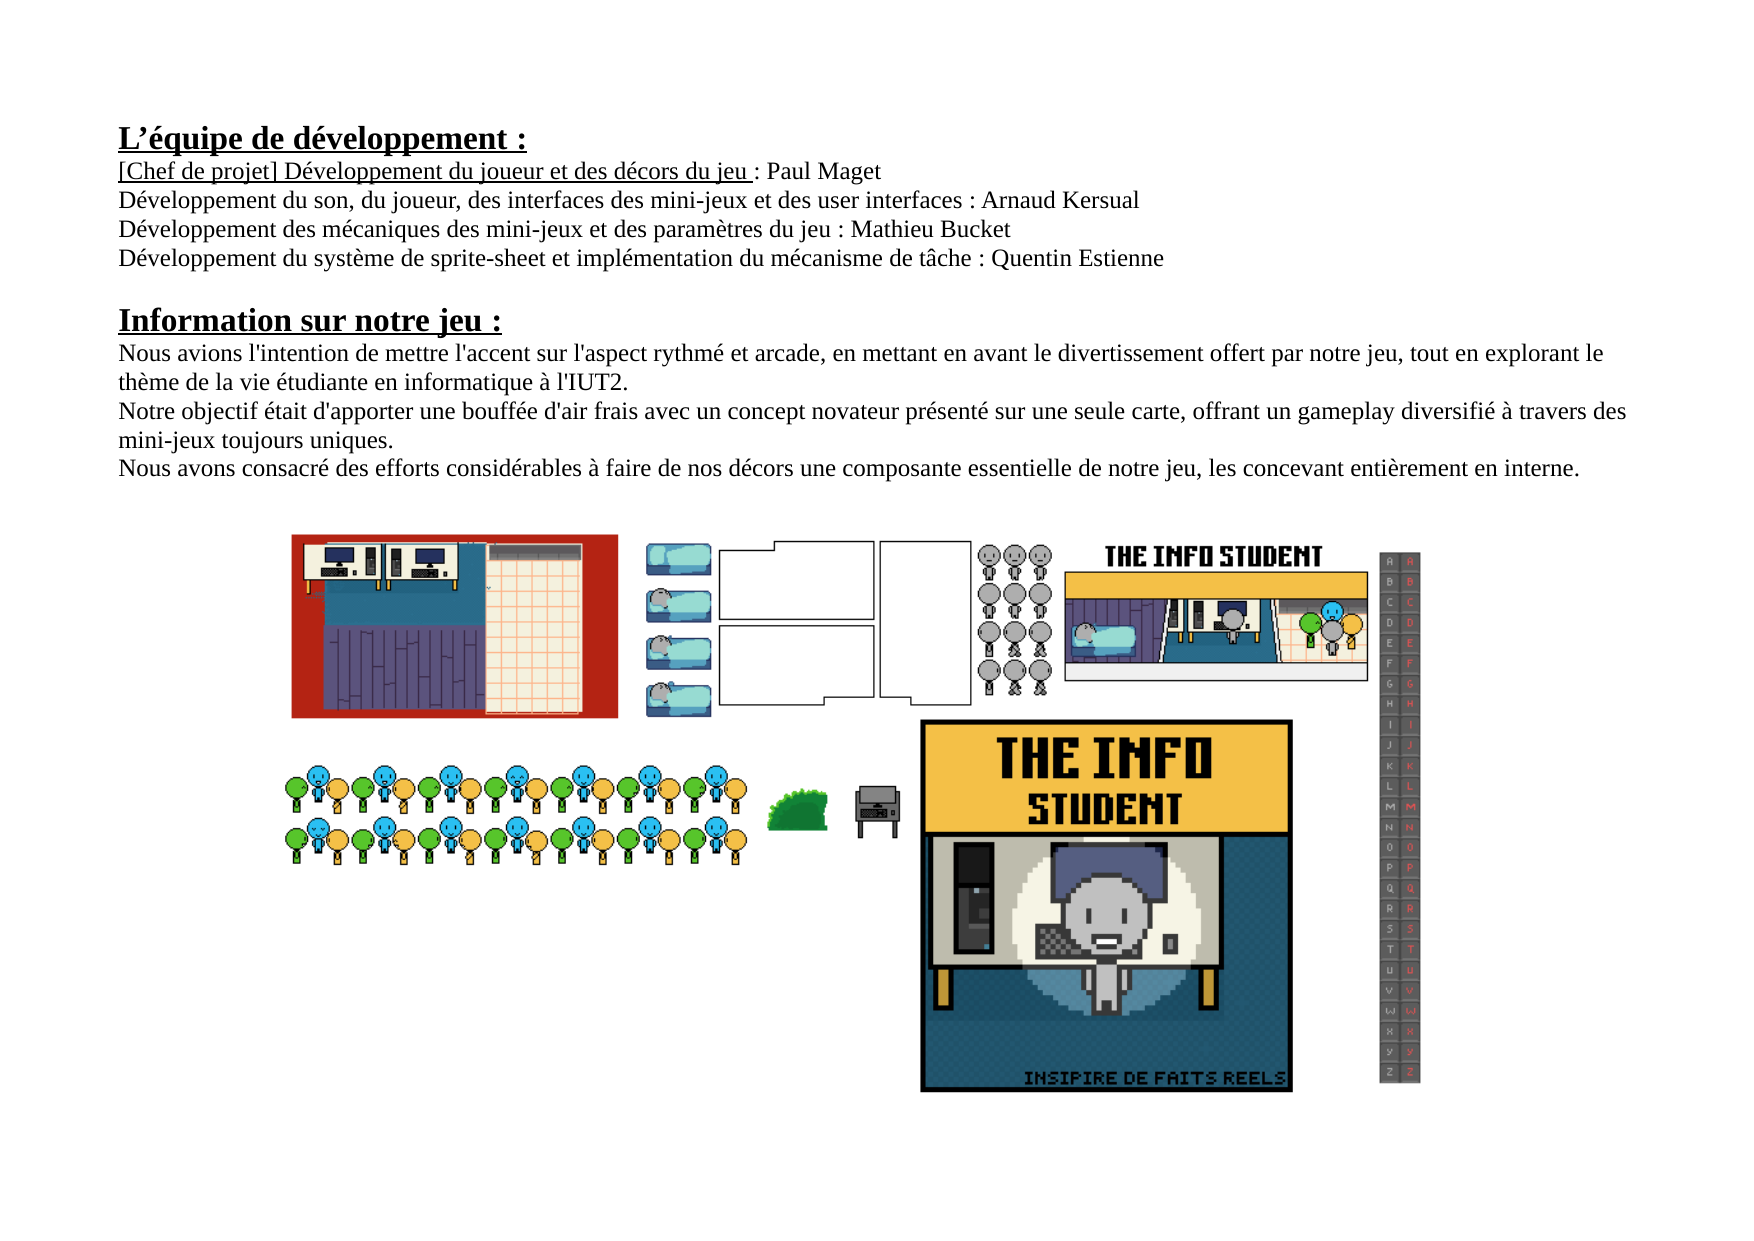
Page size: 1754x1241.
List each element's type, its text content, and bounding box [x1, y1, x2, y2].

text Développement du système de sprite-sheet et implémentation du mécanisme de tâche : Quentin Estienne [118, 243, 1636, 271]
text Développement du son, du joueur, des interfaces des mini-jeux et des user interfaces : Arnaud Kersual [118, 185, 1636, 214]
text Notre objectif était d'apporter une bouffée d'air frais avec un concept novateur présenté sur une seule carte, offrant un gameplay diversifié à travers des mini-jeux toujours uniques. [118, 396, 1636, 453]
text Information sur notre jeu : Nous avions l'intention de mettre l'accent sur l'aspect rythmé et arcade, en mettant en avant le divertissement offert par notre jeu, tout en explorant le thème de la vie étudiante en informatique à l'IUT2. [118, 300, 1636, 396]
text [Chef de projet] Développement du joueur et des décors du jeu : Paul Maget [118, 156, 1636, 185]
text Nous avons consacré des efforts considérables à faire de nos décors une composante essentielle de notre jeu, les concevant entièrement en interne. [118, 453, 1636, 482]
text L’équipe de développement : [118, 118, 1636, 156]
text Développement des mécaniques des mini-jeux et des paramètres du jeu : Mathieu Bucket [118, 214, 1636, 243]
picture [279, 527, 1594, 1114]
